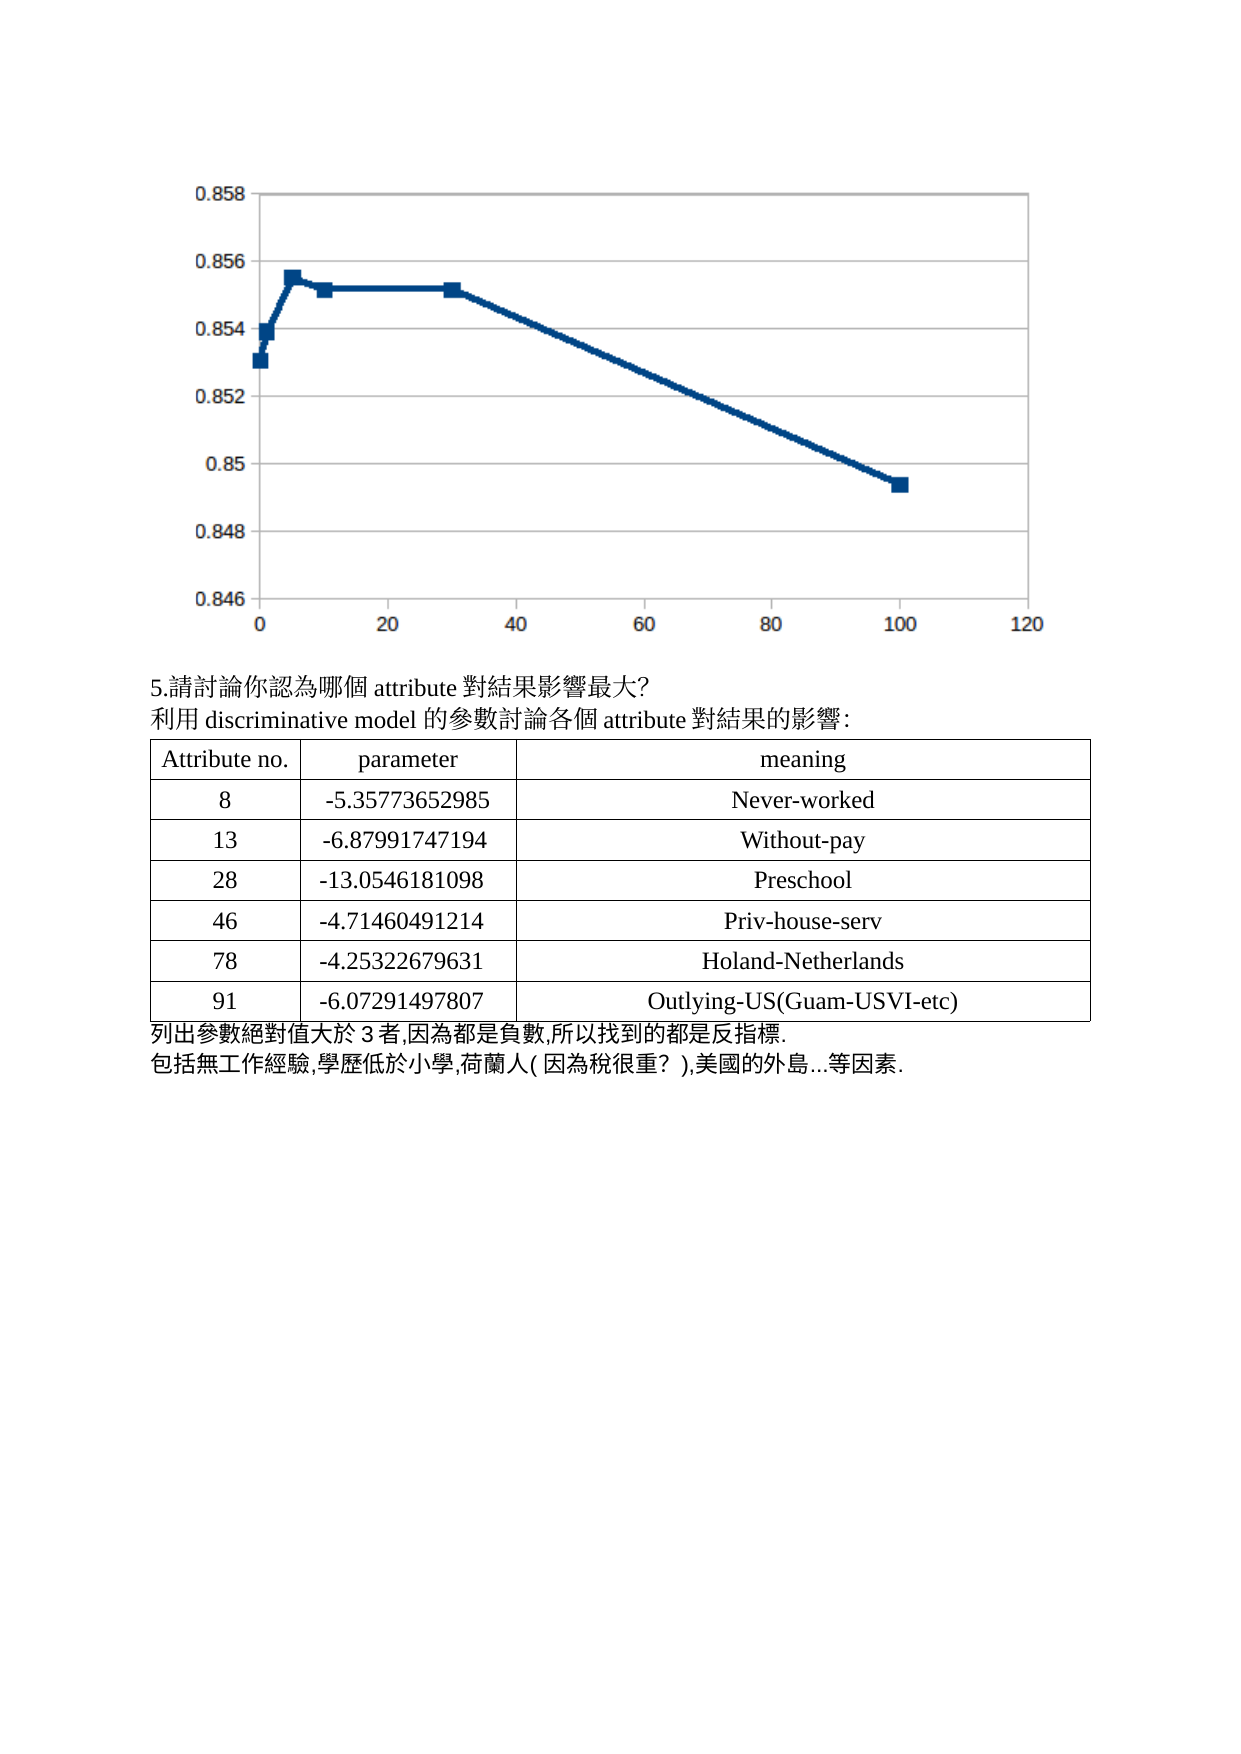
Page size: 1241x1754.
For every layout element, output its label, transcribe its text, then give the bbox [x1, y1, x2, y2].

table_cell -4.25322679631 [301, 941, 516, 981]
table_cell 28 [151, 861, 300, 900]
table_cell -13.0546181098 [301, 861, 516, 900]
text 利用discriminative model 的參數討論各個attribute對結果的影響： [150, 706, 1090, 734]
table_cell -6.87991747194 [301, 820, 516, 859]
table_cell Without-pay [517, 820, 1090, 859]
table_cell 46 [151, 901, 300, 940]
text 列出參數絕對值大於3者,因為都是負數,所以找到的都是反指標. [150, 1022, 1090, 1047]
table_cell -4.71460491214 [301, 901, 516, 940]
table_header parameter [301, 740, 516, 779]
table_cell -5.35773652985 [301, 780, 516, 819]
text 包括無工作經驗,學歷低於小學,荷蘭人( 因為稅很重？),美國的外島...等因素. [150, 1051, 1090, 1077]
table_header meaning [517, 740, 1090, 779]
table_cell Preschool [517, 861, 1090, 900]
table_cell Priv-house-serv [517, 901, 1090, 940]
table_cell Outlying-US(Guam-USVI-etc) [517, 982, 1090, 1021]
table_cell 78 [151, 941, 300, 981]
table_cell Never-worked [517, 780, 1090, 819]
text 5.請討論你認為哪個attribute對結果影響最大？ [150, 673, 1090, 701]
table_cell Holand-Netherlands [517, 941, 1090, 981]
table_cell 91 [151, 982, 300, 1021]
table_header Attribute no. [151, 740, 300, 779]
table_cell 13 [151, 820, 300, 859]
picture [195, 183, 1045, 636]
table_cell -6.07291497807 [301, 982, 516, 1021]
table_cell 8 [151, 780, 300, 819]
